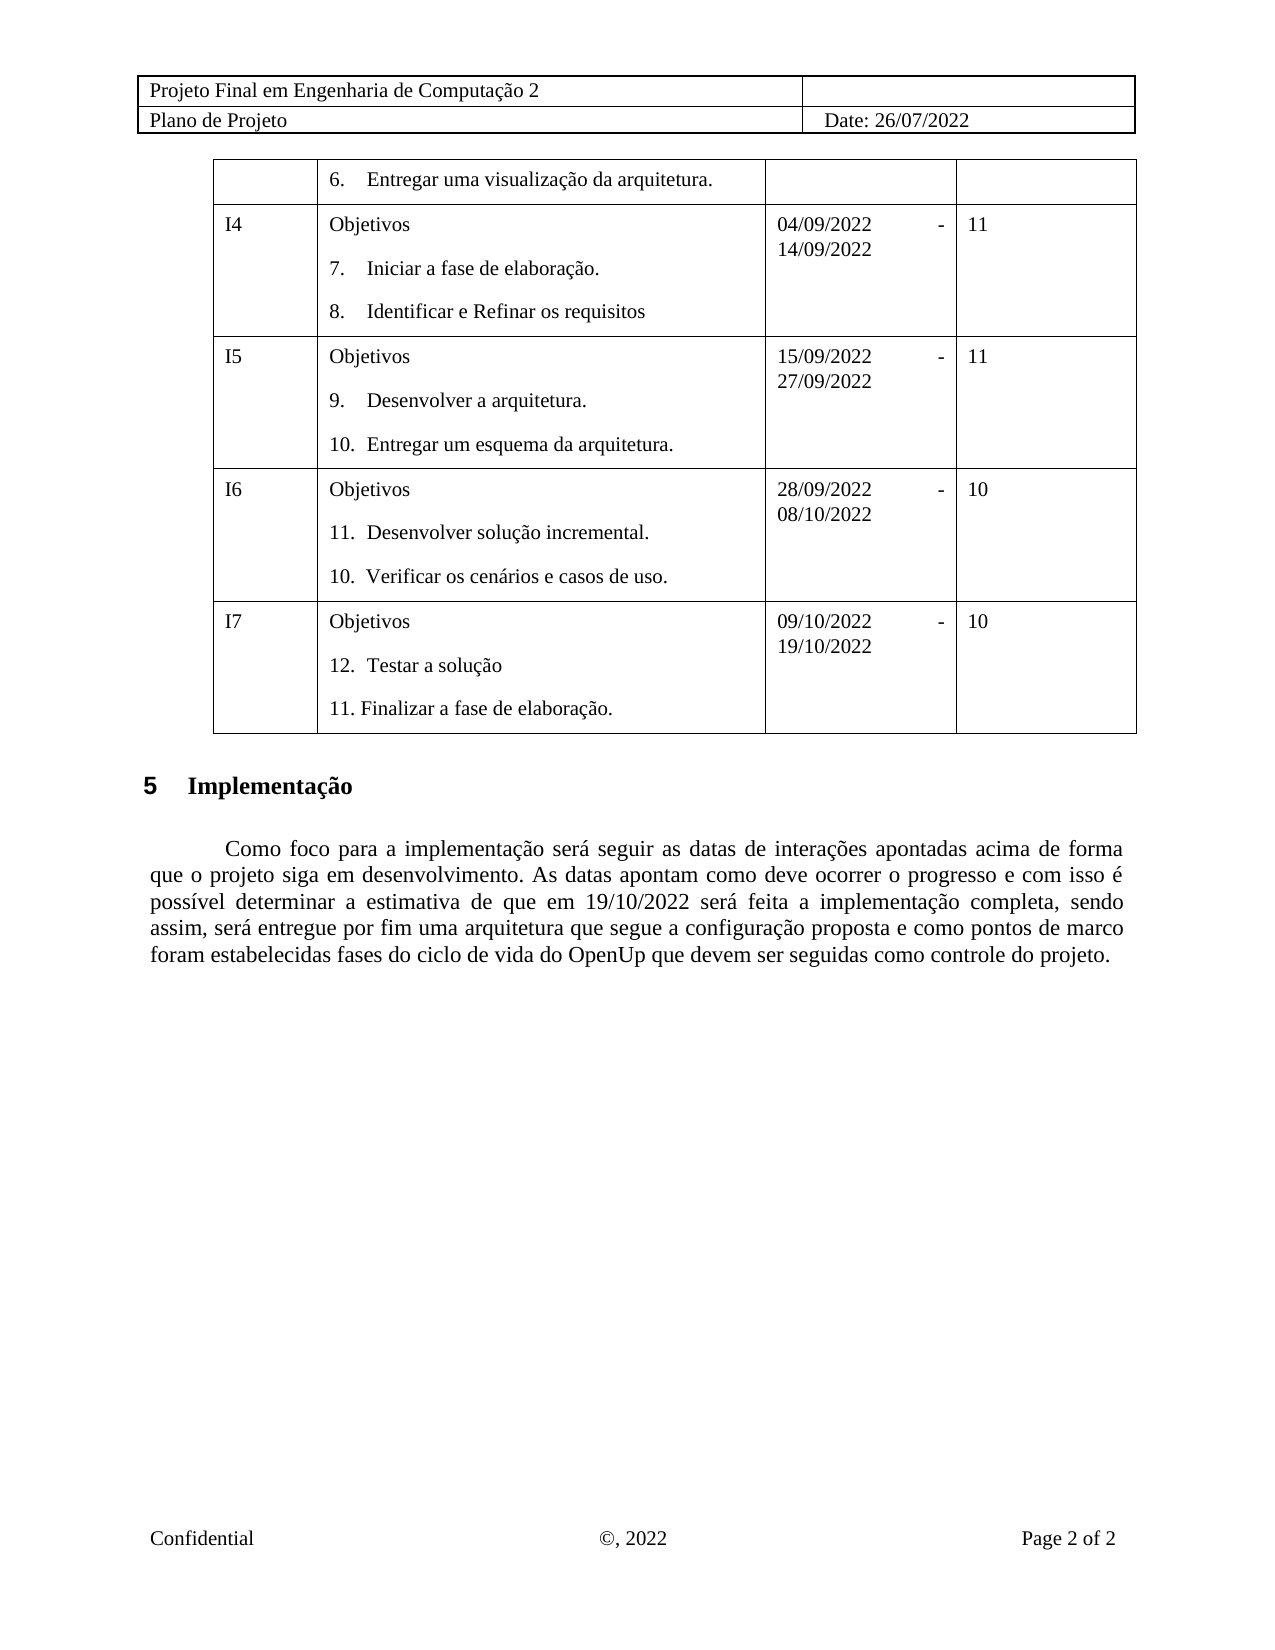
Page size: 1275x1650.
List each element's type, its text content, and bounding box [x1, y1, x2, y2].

table_cell I5 [214, 337, 317, 468]
table_cell 09/10/2022 - 19/10/2022 [766, 602, 956, 733]
table_cell 11 [957, 337, 1136, 468]
table_cell Objetivos Definir uma abordagem técnica. Entregar uma visualização da arquitetura. [318, 160, 765, 204]
table_cell Objetivos Desenvolver a arquitetura. Entregar um esquema da arquitetura. [318, 337, 765, 468]
table_cell 15/09/2022 - 27/09/2022 [766, 337, 956, 468]
table_cell Objetivos Testar a solução 11. Finalizar a fase de elaboração. [318, 602, 765, 733]
table_cell Objetivos Iniciar a fase de elaboração. Identificar e Refinar os requisitos [318, 205, 765, 336]
table_cell 10 [957, 602, 1136, 733]
text Como foco para a implementação será seguir as datas de interações apontadas acima de forma que o projeto siga em desenvolvimento. As datas apontam como deve ocorrer o progresso e com isso é possível determinar a estimativa de que em 19/10/2022 será feita a implementação completa, sendo assim, será entregue por fim uma arquitetura que segue a configuração proposta e como pontos de marco foram estabelecidas fases do ciclo de vida do OpenUp que devem ser seguidas como controle do projeto. [150, 835, 1125, 967]
table_cell I6 [214, 469, 317, 601]
table_cell [766, 160, 956, 204]
table_cell I7 [214, 602, 317, 733]
table_cell I4 [214, 205, 317, 336]
table_cell 10 [957, 469, 1136, 601]
subtitle Implementação [150, 771, 1125, 800]
table_cell [214, 160, 317, 204]
table_cell 04/09/2022 - 14/09/2022 [766, 205, 956, 336]
table_cell [957, 160, 1136, 204]
table_cell 11 [957, 205, 1136, 336]
table_cell Objetivos Desenvolver solução incremental. 10. Verificar os cenários e casos de uso. [318, 469, 765, 601]
table_cell 28/09/2022 - 08/10/2022 [766, 469, 956, 601]
